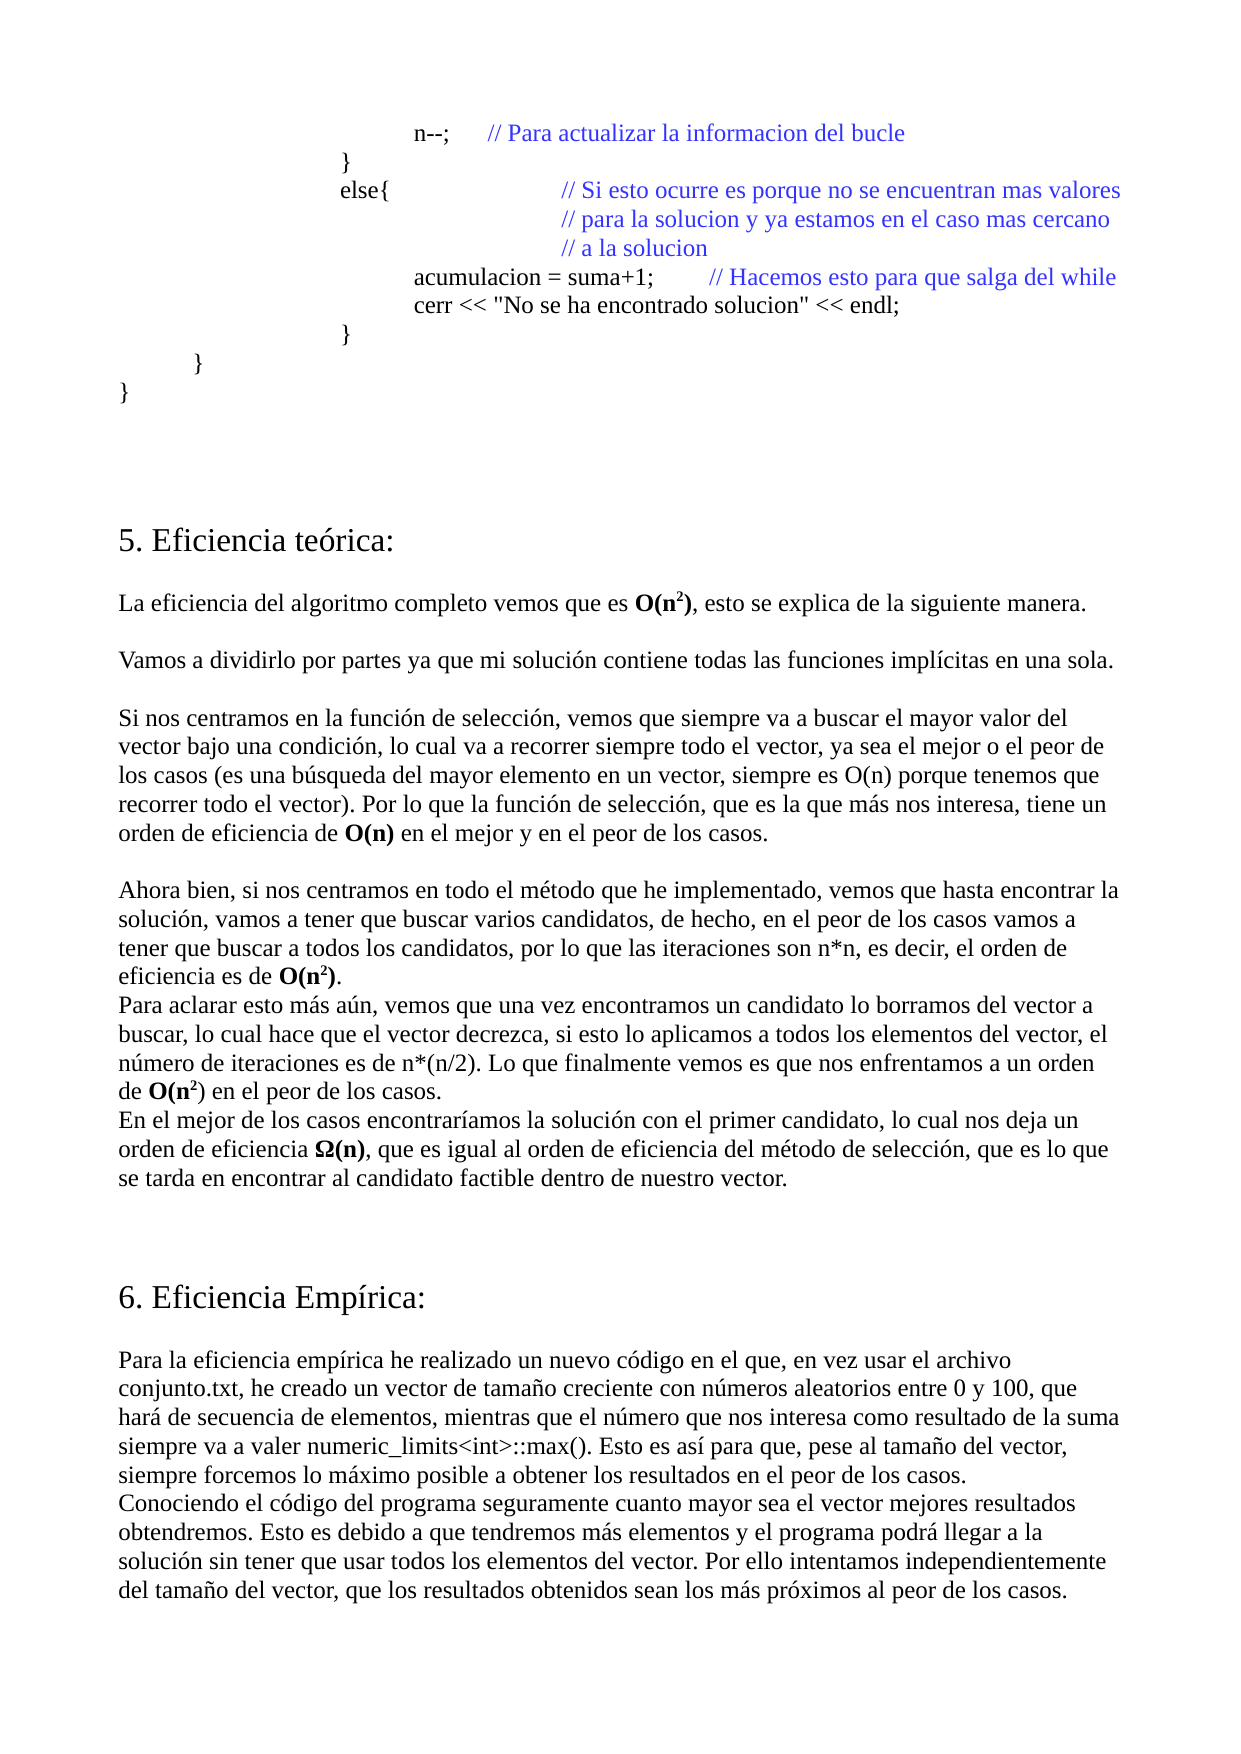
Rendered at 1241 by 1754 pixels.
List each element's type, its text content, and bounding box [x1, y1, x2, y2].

text 6. Eficiencia Empírica: [118, 1278, 1122, 1316]
text Si nos centramos en la función de selección, vemos que siempre va a buscar el mayor valor del vector bajo una condición, lo cual va a recorrer siempre todo el vector, ya sea el mejor o el peor de los casos (es una búsqueda del mayor elemento en un vector, siempre es O(n) porque tenemos que recorrer todo el vector). Por lo que la función de selección, que es la que más nos interesa, tiene un orden de eficiencia de O(n) en el mejor y en el peor de los casos. [118, 703, 1122, 846]
text Ahora bien, si nos centramos en todo el método que he implementado, vemos que hasta encontrar la solución, vamos a tener que buscar varios candidatos, de hecho, en el peor de los casos vamos a tener que buscar a todos los candidatos, por lo que las iteraciones son n*n, es decir, el orden de eficiencia es de O(n2). [118, 875, 1122, 990]
text else{ // Si esto ocurre es porque no se encuentran mas valores // para la solucion y ya estamos en el caso mas cercano // a la solucion [118, 176, 1122, 262]
text Para aclarar esto más aún, vemos que una vez encontramos un candidato lo borramos del vector a buscar, lo cual hace que el vector decrezca, si esto lo aplicamos a todos los elementos del vector, el número de iteraciones es de n*(n/2). Lo que finalmente vemos es que nos enfrentamos a un orden de O(n2) en el peor de los casos. [118, 990, 1122, 1105]
text Conociendo el código del programa seguramente cuanto mayor sea el vector mejores resultados obtendremos. Esto es debido a que tendremos más elementos y el programa podrá llegar a la solución sin tener que usar todos los elementos del vector. Por ello intentamos independientemente del tamaño del vector, que los resultados obtenidos sean los más próximos al peor de los casos. [118, 1488, 1122, 1603]
text cerr << "No se ha encontrado solucion" << endl; [118, 291, 1122, 319]
text } [118, 377, 1122, 406]
text Para la eficiencia empírica he realizado un nuevo código en el que, en vez usar el archivo conjunto.txt, he creado un vector de tamaño creciente con números aleatorios entre 0 y 100, que hará de secuencia de elementos, mientras que el número que nos interesa como resultado de la suma siempre va a valer numeric_limits<int>::max(). Esto es así para que, pese al tamaño del vector, siempre forcemos lo máximo posible a obtener los resultados en el peor de los casos. [118, 1345, 1122, 1488]
text 5. Eficiencia teórica: [118, 521, 1122, 559]
text acumulacion = suma+1; // Hacemos esto para que salga del while [118, 262, 1122, 291]
text } [118, 319, 1122, 348]
text La eficiencia del algoritmo completo vemos que es O(n2), esto se explica de la siguiente manera. [118, 588, 1122, 616]
text Vamos a dividirlo por partes ya que mi solución contiene todas las funciones implícitas en una sola. [118, 645, 1122, 674]
text En el mejor de los casos encontraríamos la solución con el primer candidato, lo cual nos deja un orden de eficiencia Ω(n), que es igual al orden de eficiencia del método de selección, que es lo que se tarda en encontrar al candidato factible dentro de nuestro vector. [118, 1105, 1122, 1191]
text } [118, 348, 1122, 377]
text n--; // Para actualizar la informacion del bucle [118, 118, 1122, 147]
text } [118, 147, 1122, 176]
